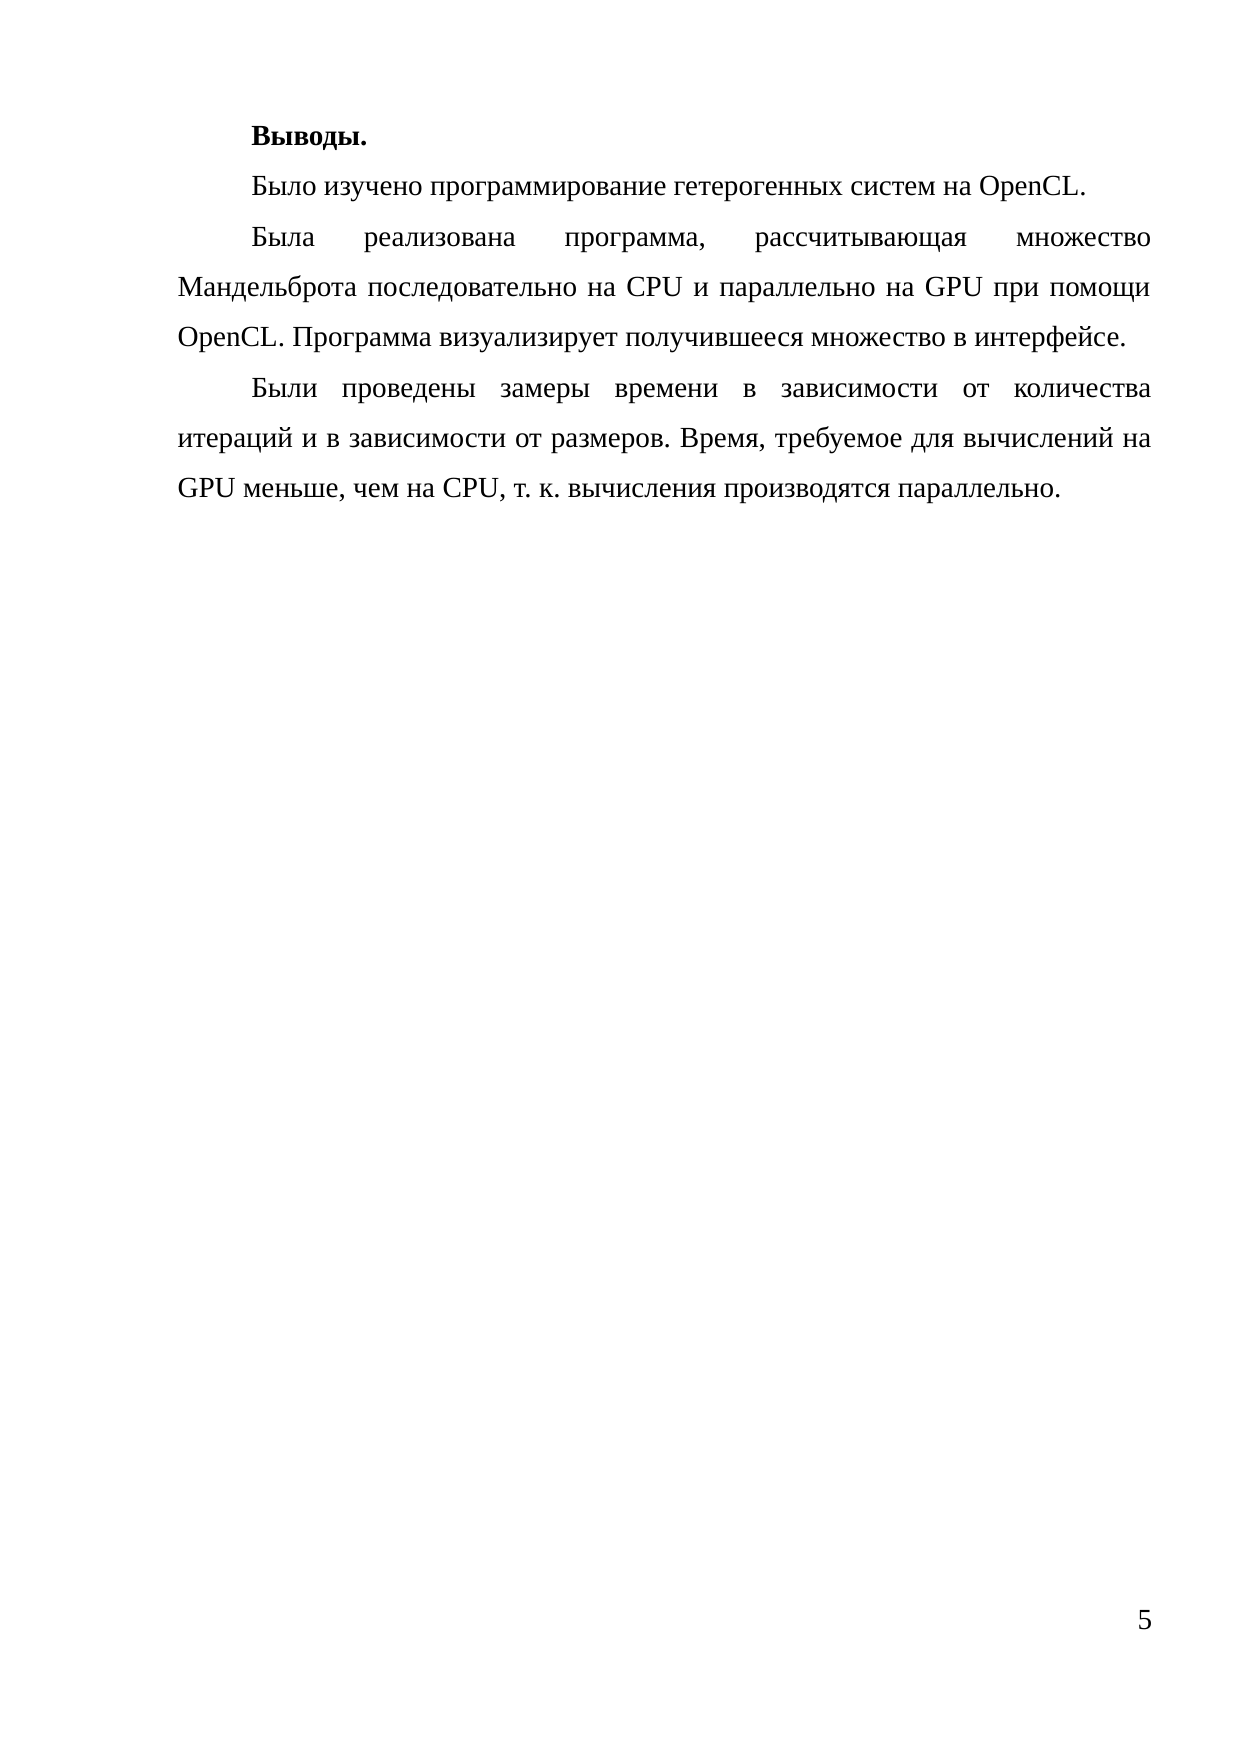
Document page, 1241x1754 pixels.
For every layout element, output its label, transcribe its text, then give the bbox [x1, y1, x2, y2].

text Было изучено программирование гетерогенных систем на OpenCL. [177, 168, 1152, 202]
subtitle Выводы. [177, 118, 1152, 152]
text Была реализована программа, рассчитывающая множество Мандельброта последовательно на CPU и параллельно на GPU при помощи OpenCL. Программа визуализирует получившееся множество в интерфейсе. [177, 219, 1152, 353]
text Были проведены замеры времени в зависимости от количества итераций и в зависимости от размеров. Время, требуемое для вычислений на GPU меньше, чем на CPU, т. к. вычисления производятся параллельно. [177, 370, 1152, 504]
